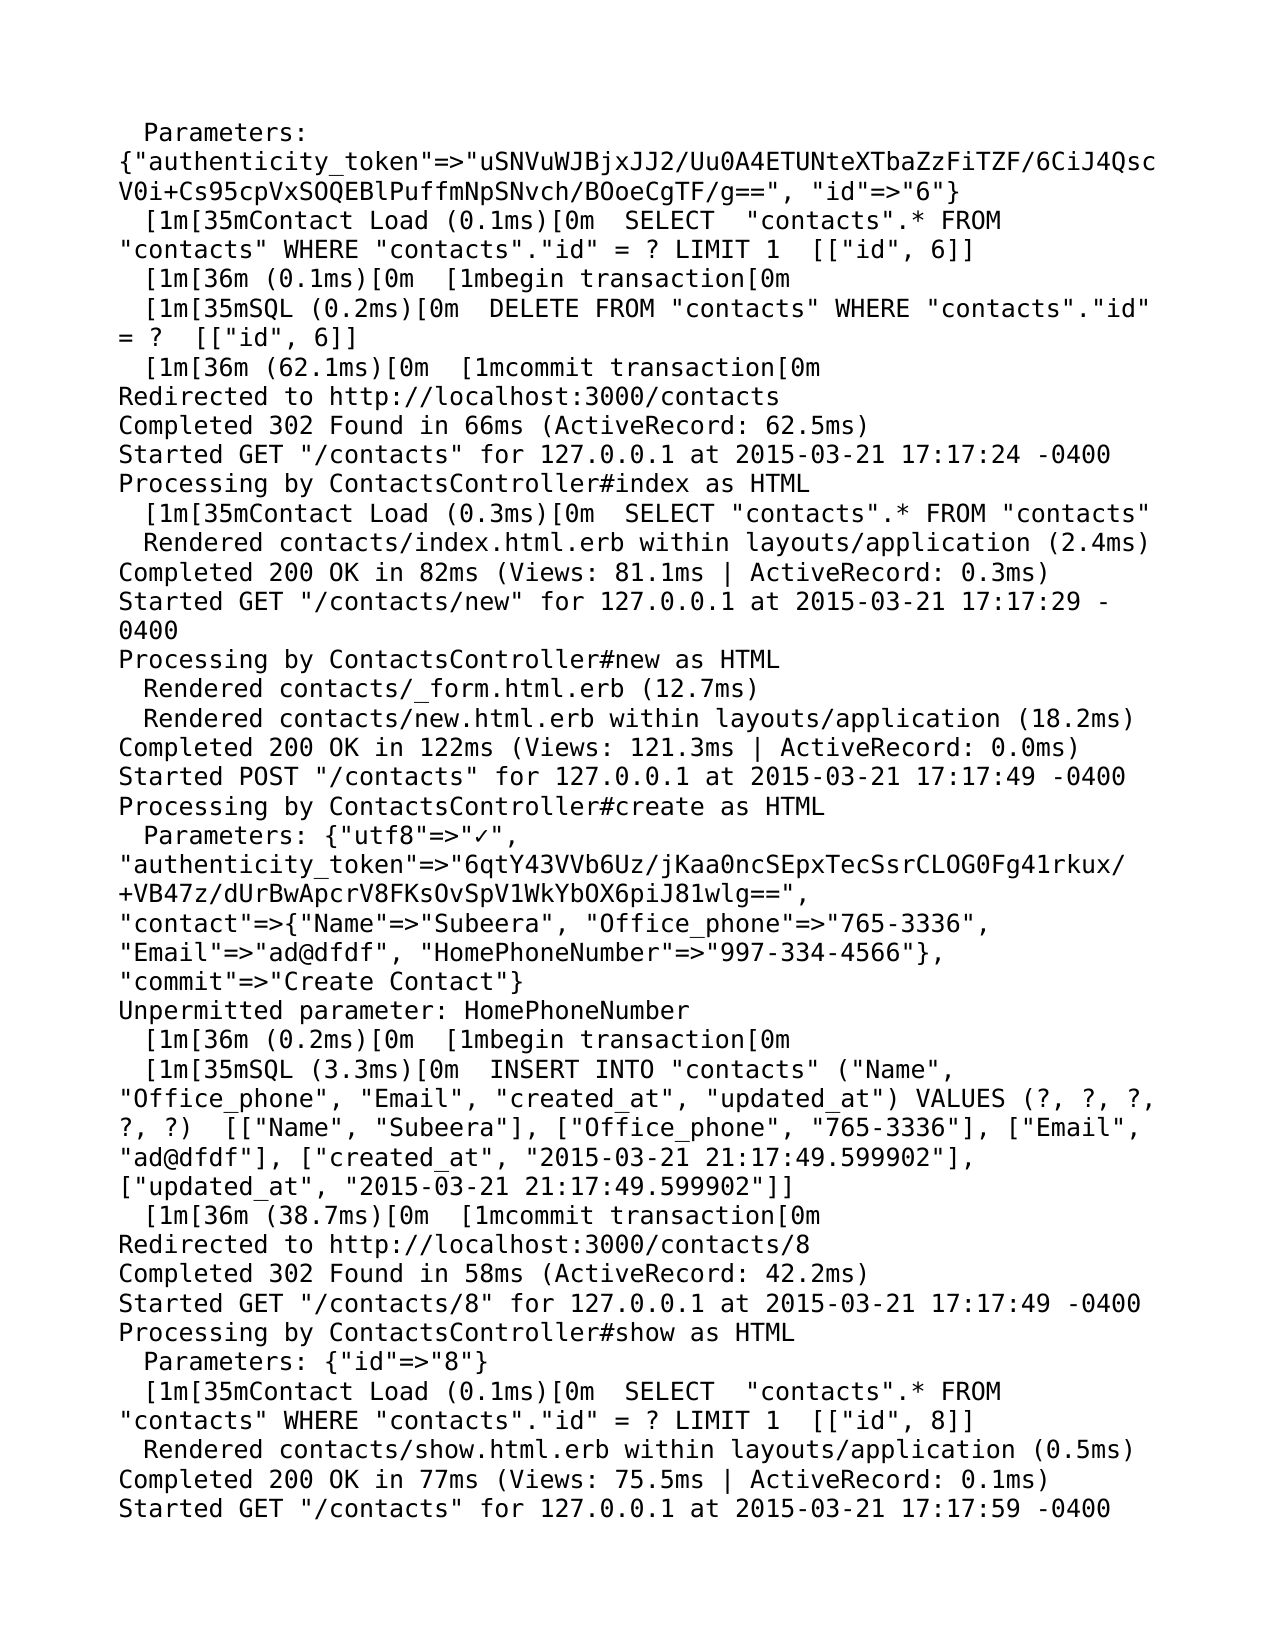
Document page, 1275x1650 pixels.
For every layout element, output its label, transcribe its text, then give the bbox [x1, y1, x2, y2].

text Started POST "/contacts" for 127.0.0.1 at 2015-03-21 17:17:49 -0400 [118, 763, 1157, 792]
text Processing by ContactsController#index as HTML [118, 470, 1157, 499]
text [1m[35mContact Load (0.1ms)[0m SELECT "contacts".* FROM "contacts" WHERE "contacts"."id" = ? LIMIT 1 [["id", 6]] [118, 206, 1157, 264]
text Rendered contacts/index.html.erb within layouts/application (2.4ms) [118, 528, 1157, 558]
text Completed 200 OK in 122ms (Views: 121.3ms | ActiveRecord: 0.0ms) [118, 733, 1157, 763]
text Completed 200 OK in 77ms (Views: 75.5ms | ActiveRecord: 0.1ms) [118, 1465, 1157, 1494]
text [1m[35mSQL (0.2ms)[0m DELETE FROM "contacts" WHERE "contacts"."id" = ? [["id", 6]] [118, 294, 1157, 353]
text [1m[35mContact Load (0.3ms)[0m SELECT "contacts".* FROM "contacts" [118, 499, 1157, 528]
text Redirected to http://localhost:3000/contacts [118, 382, 1157, 411]
text [1m[36m (0.2ms)[0m [1mbegin transaction[0m [118, 1025, 1157, 1055]
text Processing by ContactsController#show as HTML [118, 1318, 1157, 1347]
text Completed 302 Found in 66ms (ActiveRecord: 62.5ms) [118, 411, 1157, 441]
text Rendered contacts/show.html.erb within layouts/application (0.5ms) [118, 1435, 1157, 1465]
text Parameters: {"id"=>"8"} [118, 1347, 1157, 1377]
text [1m[36m (38.7ms)[0m [1mcommit transaction[0m [118, 1201, 1157, 1231]
text Processing by ContactsController#create as HTML [118, 792, 1157, 821]
text Started GET "/contacts" for 127.0.0.1 at 2015-03-21 17:17:59 -0400 [118, 1494, 1157, 1523]
text Completed 200 OK in 82ms (Views: 81.1ms | ActiveRecord: 0.3ms) [118, 558, 1157, 587]
text Parameters: {"utf8"=>"✓", "authenticity_token"=>"6qtY43VVb6Uz/jKaa0ncSEpxTecSsrCLOG0Fg41rkux/+VB47z/dUrBwApcrV8FKsOvSpV1WkYbOX6piJ81wlg==", "contact"=>{"Name"=>"Subeera", "Office_phone"=>"765-3336", "Email"=>"ad@dfdf", "HomePhoneNumber"=>"997-334-4566"}, "commit"=>"Create Contact"} [118, 821, 1157, 996]
text [1m[36m (62.1ms)[0m [1mcommit transaction[0m [118, 353, 1157, 382]
text Rendered contacts/new.html.erb within layouts/application (18.2ms) [118, 704, 1157, 733]
text [1m[35mSQL (3.3ms)[0m INSERT INTO "contacts" ("Name", "Office_phone", "Email", "created_at", "updated_at") VALUES (?, ?, ?, ?, ?) [["Name", "Subeera"], ["Office_phone", "765-3336"], ["Email", "ad@dfdf"], ["created_at", "2015-03-21 21:17:49.599902"], ["updated_at", "2015-03-21 21:17:49.599902"]] [118, 1055, 1157, 1201]
text Redirected to http://localhost:3000/contacts/8 [118, 1231, 1157, 1260]
text Rendered contacts/_form.html.erb (12.7ms) [118, 674, 1157, 704]
text Completed 302 Found in 58ms (ActiveRecord: 42.2ms) [118, 1260, 1157, 1289]
text Started GET "/contacts/8" for 127.0.0.1 at 2015-03-21 17:17:49 -0400 [118, 1289, 1157, 1318]
text Unpermitted parameter: HomePhoneNumber [118, 996, 1157, 1025]
text Parameters: {"authenticity_token"=>"uSNVuWJBjxJJ2/Uu0A4ETUNteXTbaZzFiTZF/6CiJ4QscV0i+Cs95cpVxSOQEBlPuffmNpSNvch/BOoeCgTF/g==", "id"=>"6"} [118, 118, 1157, 206]
text Started GET "/contacts/new" for 127.0.0.1 at 2015-03-21 17:17:29 -0400 [118, 587, 1157, 645]
text Started GET "/contacts" for 127.0.0.1 at 2015-03-21 17:17:24 -0400 [118, 441, 1157, 470]
text Processing by ContactsController#new as HTML [118, 645, 1157, 674]
text [1m[35mContact Load (0.1ms)[0m SELECT "contacts".* FROM "contacts" WHERE "contacts"."id" = ? LIMIT 1 [["id", 8]] [118, 1377, 1157, 1435]
text [1m[36m (0.1ms)[0m [1mbegin transaction[0m [118, 264, 1157, 294]
